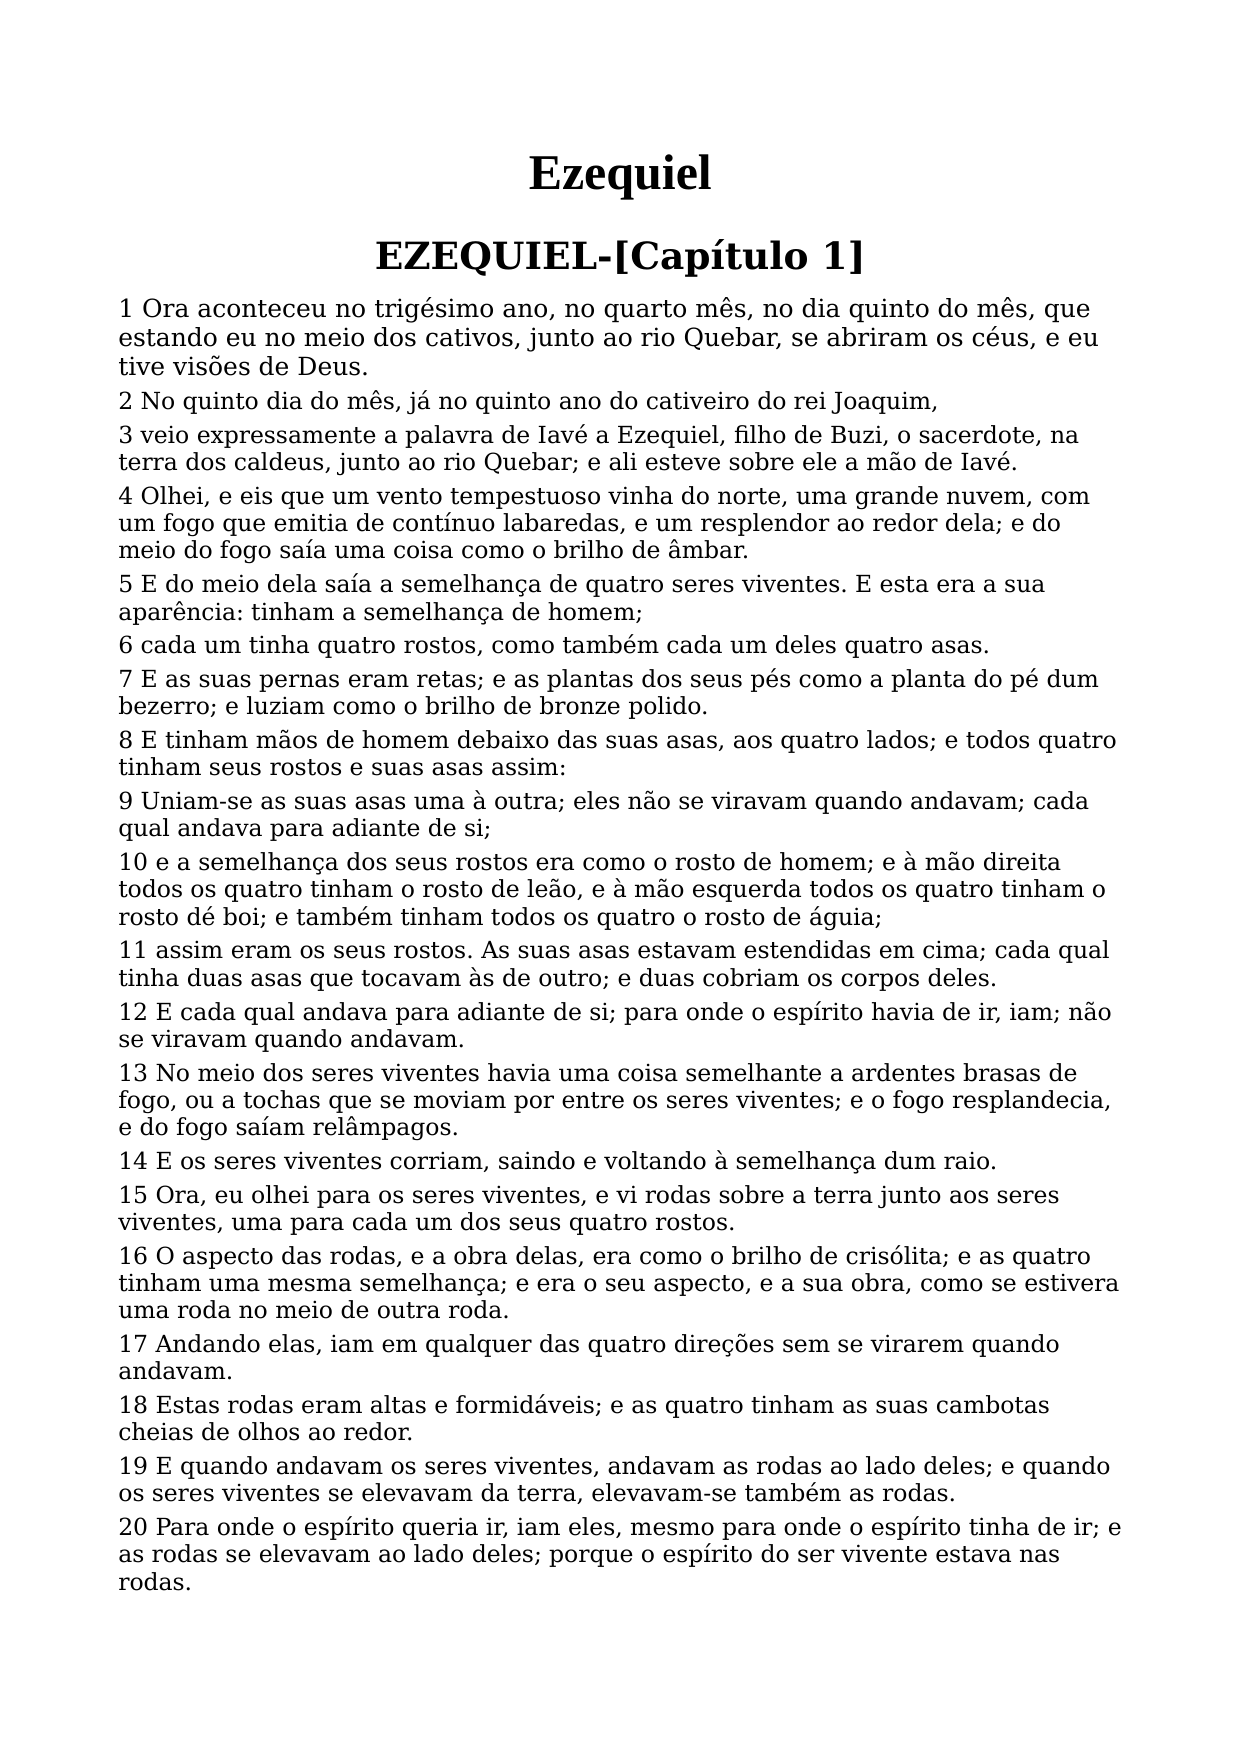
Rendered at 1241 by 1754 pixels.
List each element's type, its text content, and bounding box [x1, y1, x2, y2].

text 5 E do meio dela saía a semelhança de quatro seres viventes. E esta era a sua aparência: tinham a semelhança de homem; [118, 571, 1122, 625]
text 10 e a semelhança dos seus rostos era como o rosto de homem; e à mão direita todos os quatro tinham o rosto de leão, e à mão esquerda todos os quatro tinham o rosto dé boi; e também tinham todos os quatro o rosto de águia; [118, 849, 1122, 931]
text 18 Estas rodas eram altas e formidáveis; e as quatro tinham as suas cambotas cheias de olhos ao redor. [118, 1392, 1122, 1446]
text 15 Ora, eu olhei para os seres viventes, e vi rodas sobre a terra junto aos seres viventes, uma para cada um dos seus quatro rostos. [118, 1181, 1122, 1236]
text 9 Uniam-se as suas asas uma à outra; eles não se viravam quando andavam; cada qual andava para adiante de si; [118, 788, 1122, 842]
text 1 Ora aconteceu no trigésimo ano, no quarto mês, no dia quinto do mês, que estando eu no meio dos cativos, junto ao rio Quebar, se abriram os céus, e eu tive visões de Deus. [118, 294, 1122, 381]
text 8 E tinham mãos de homem debaixo das suas asas, aos quatro lados; e todos quatro tinham seus rostos e suas asas assim: [118, 727, 1122, 781]
text 14 E os seres viventes corriam, saindo e voltando à semelhança dum raio. [118, 1147, 1122, 1175]
text 17 Andando elas, iam em qualquer das quatro direções sem se virarem quando andavam. [118, 1331, 1122, 1385]
text 6 cada um tinha quatro rostos, como também cada um deles quatro asas. [118, 632, 1122, 659]
text 2 No quinto dia do mês, já no quinto ano do cativeiro do rei Joaquim, [118, 388, 1122, 415]
text 20 Para onde o espírito queria ir, iam eles, mesmo para onde o espírito tinha de ir; e as rodas se elevavam ao lado deles; porque o espírito do ser vivente estava nas rodas. [118, 1514, 1122, 1596]
subtitle Ezequiel [118, 143, 1122, 201]
text 12 E cada qual andava para adiante de si; para onde o espírito havia de ir, iam; não se viravam quando andavam. [118, 998, 1122, 1053]
subtitle EZEQUIEL-[Capítulo 1] [118, 234, 1122, 278]
text 16 O aspecto das rodas, e a obra delas, era como o brilho de crisólita; e as quatro tinham uma mesma semelhança; e era o seu aspecto, e a sua obra, como se estivera uma roda no meio de outra roda. [118, 1242, 1122, 1324]
text 3 veio expressamente a palavra de Iavé a Ezequiel, filho de Buzi, o sacerdote, na terra dos caldeus, junto ao rio Quebar; e ali esteve sobre ele a mão de Iavé. [118, 421, 1122, 476]
text 7 E as suas pernas eram retas; e as plantas dos seus pés como a planta do pé dum bezerro; e luziam como o brilho de bronze polido. [118, 666, 1122, 720]
text 19 E quando andavam os seres viventes, andavam as rodas ao lado deles; e quando os seres viventes se elevavam da terra, elevavam-se também as rodas. [118, 1453, 1122, 1507]
text 11 assim eram os seus rostos. As suas asas estavam estendidas em cima; cada qual tinha duas asas que tocavam às de outro; e duas cobriam os corpos deles. [118, 937, 1122, 992]
text 4 Olhei, e eis que um vento tempestuoso vinha do norte, uma grande nuvem, com um fogo que emitia de contínuo labaredas, e um resplendor ao redor dela; e do meio do fogo saía uma coisa como o brilho de âmbar. [118, 482, 1122, 564]
text 13 No meio dos seres viventes havia uma coisa semelhante a ardentes brasas de fogo, ou a tochas que se moviam por entre os seres viventes; e o fogo resplandecia, e do fogo saíam relâmpagos. [118, 1059, 1122, 1141]
